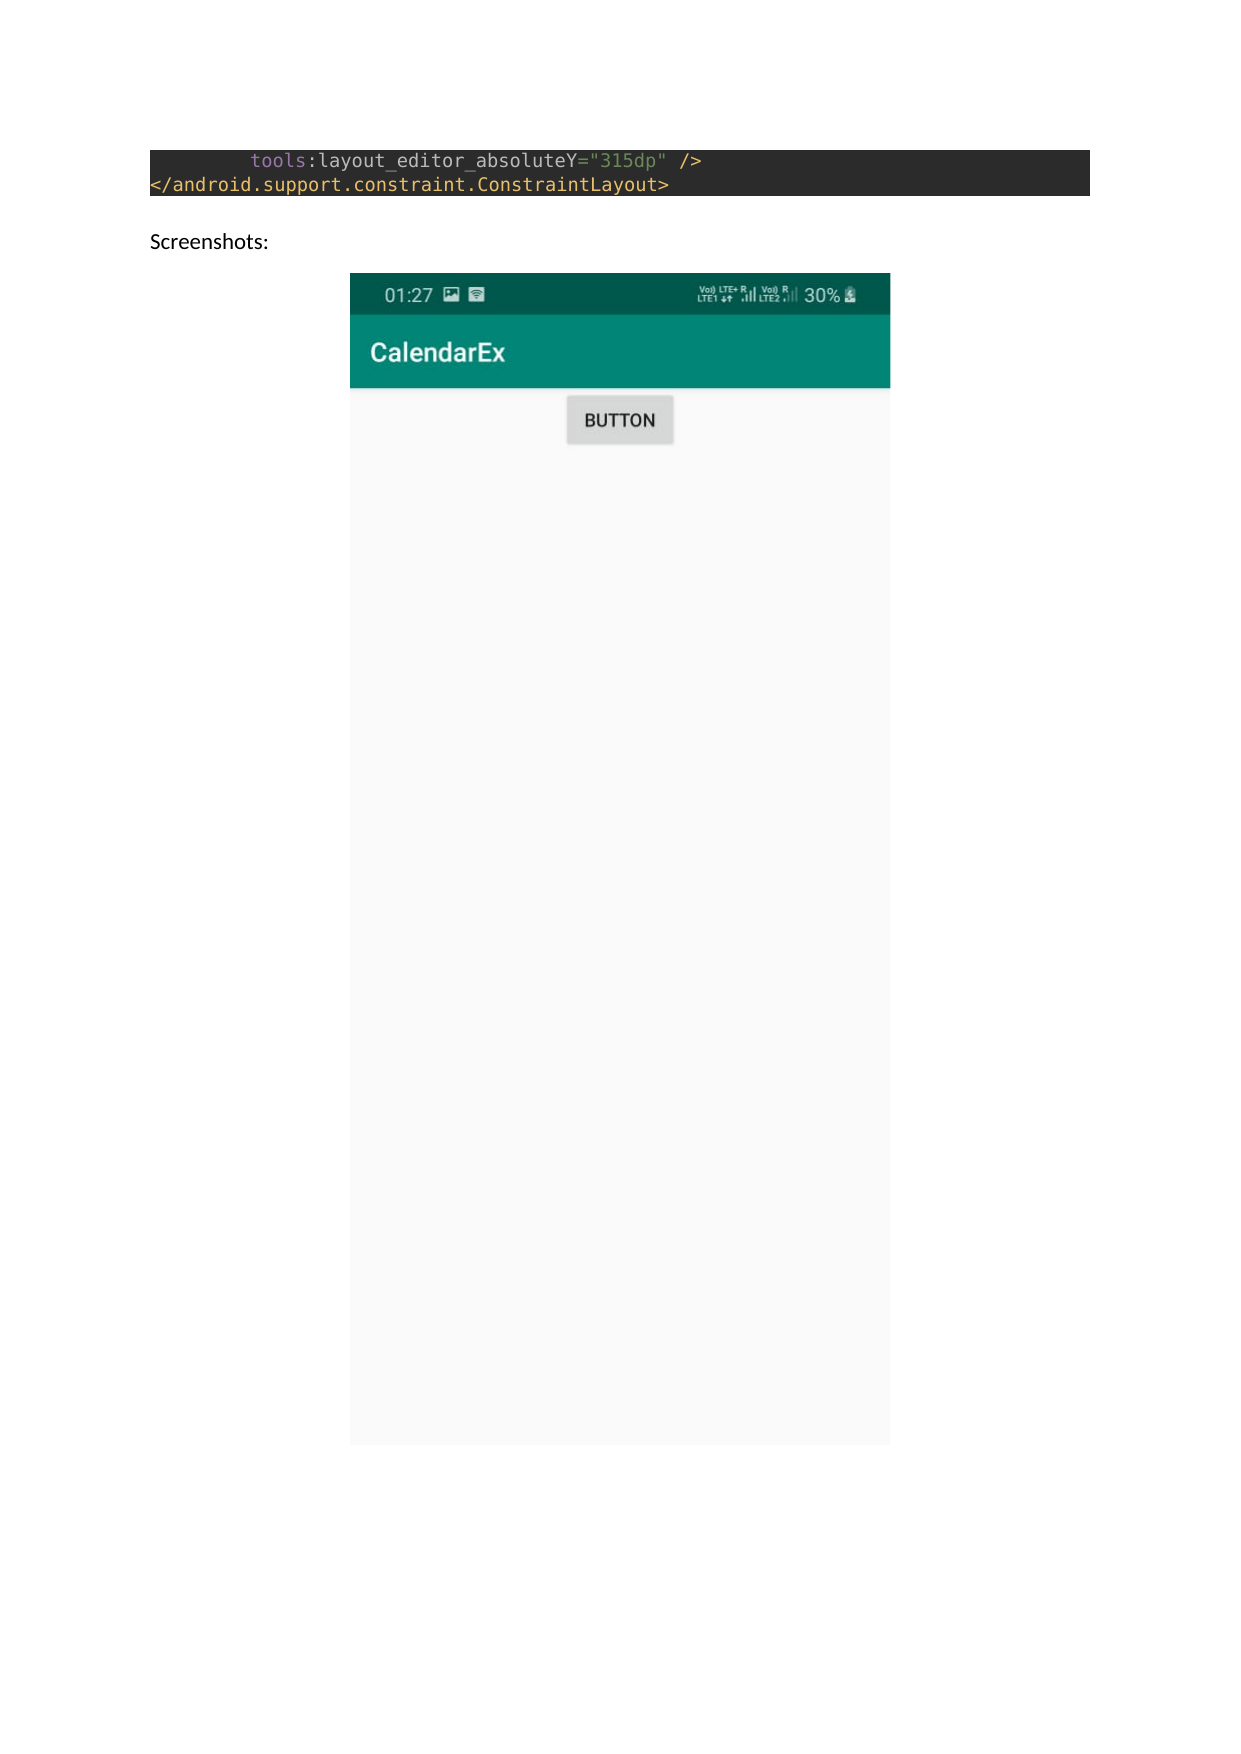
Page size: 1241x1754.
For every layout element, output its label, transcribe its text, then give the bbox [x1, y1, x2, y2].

text Screenshots: [150, 227, 1090, 255]
text </android.support.constraint.ConstraintLayout> [150, 174, 1090, 196]
text tools:layout_editor_absoluteY="315dp" /> [150, 150, 1090, 172]
picture [350, 273, 891, 1445]
